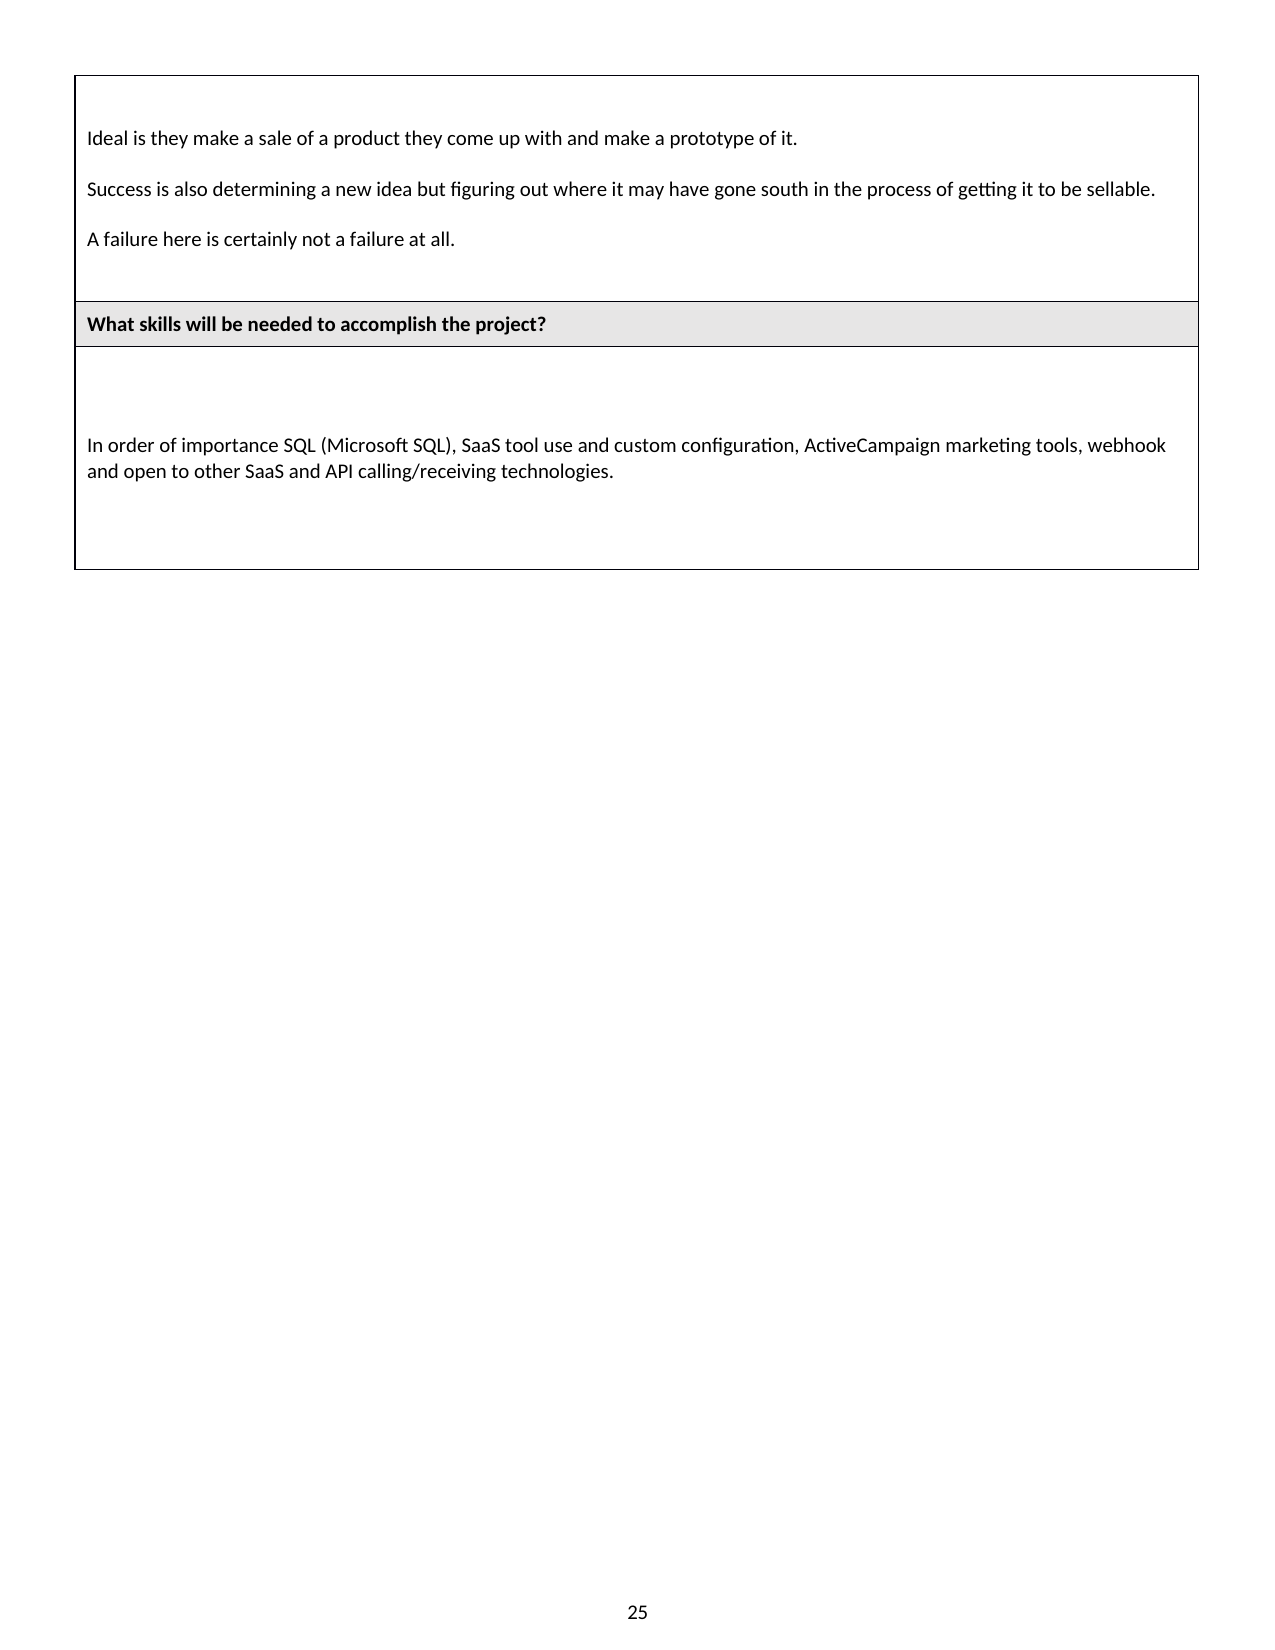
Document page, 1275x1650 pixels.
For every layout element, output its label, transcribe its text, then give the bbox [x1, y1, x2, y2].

table_cell What skills will be needed to accomplish the project? [76, 302, 1198, 346]
table_cell In order of importance SQL (Microsoft SQL), SaaS tool use and custom configuration, ActiveCampaign marketing tools, webhook and open to other SaaS and API calling/receiving technologies. [76, 347, 1198, 569]
table_cell Ideal is they make a sale of a product they come up with and make a prototype of it. Success is also determining a new idea but figuring out where it may have gone south in the process of getting it to be sellable. A failure here is certainly not a failure at all. [76, 76, 1198, 301]
